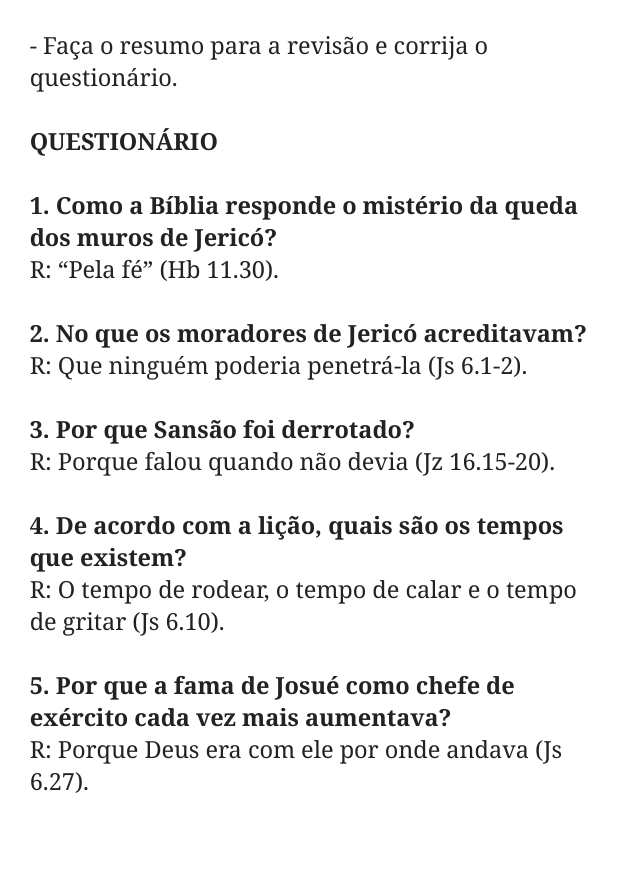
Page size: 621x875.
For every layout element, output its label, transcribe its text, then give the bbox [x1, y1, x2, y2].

text 2. No que os moradores de Jericó acreditavam? [29, 317, 591, 349]
text 4. De acordo com a lição, quais são os tempos que existem? [29, 509, 591, 573]
text R: “Pela fé” (Hb 11.30). [29, 253, 591, 285]
text 3. Por que Sansão foi derrotado? [29, 413, 591, 445]
text R: Porque falou quando não devia (Jz 16.15-20). [29, 445, 591, 477]
text QUESTIONÁRIO [29, 125, 591, 157]
text 5. Por que a fama de Josué como chefe de exército cada vez mais aumentava? [29, 669, 591, 733]
text 1. Como a Bíblia responde o mistério da queda dos muros de Jericó? [29, 189, 591, 253]
text R: Porque Deus era com ele por onde andava (Js 6.27). [29, 733, 591, 797]
text R: Que ninguém poderia penetrá-la (Js 6.1-2). [29, 349, 591, 381]
text R: O tempo de rodear, o tempo de calar e o tempo de gritar (Js 6.10). [29, 573, 591, 637]
text - Faça o resumo para a revisão e corrija o questionário. [29, 29, 591, 93]
